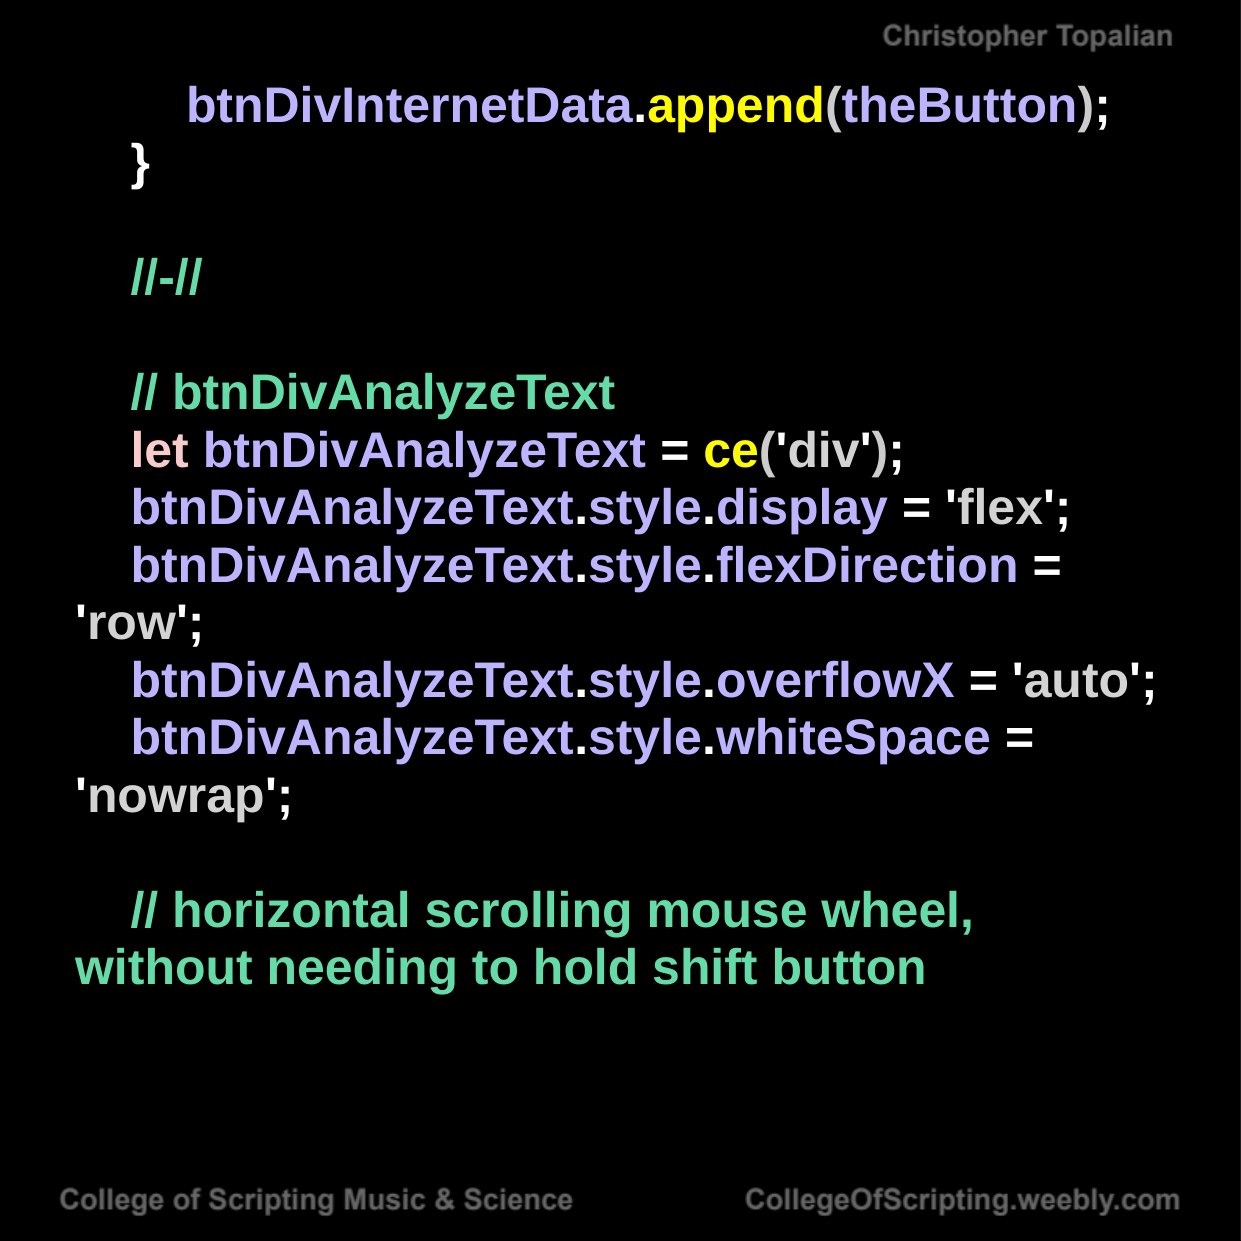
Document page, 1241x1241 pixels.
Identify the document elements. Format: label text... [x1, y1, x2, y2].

text btnDivAnalyzeText.style.whiteSpace = 'nowrap'; [75, 707, 1166, 822]
text } [75, 132, 1166, 190]
text btnDivAnalyzeText.style.display = 'flex'; [75, 477, 1166, 535]
text //-// [75, 247, 1166, 305]
text // btnDivAnalyzeText [75, 362, 1166, 420]
text // horizontal scrolling mouse wheel, without needing to hold shift button [75, 880, 1166, 995]
text btnDivAnalyzeText.style.overflowX = 'auto'; [75, 650, 1166, 707]
text let btnDivAnalyzeText = ce('div'); [75, 420, 1166, 477]
text btnDivInternetData.append(theButton); [75, 75, 1166, 132]
text btnDivAnalyzeText.style.flexDirection = 'row'; [75, 535, 1166, 650]
